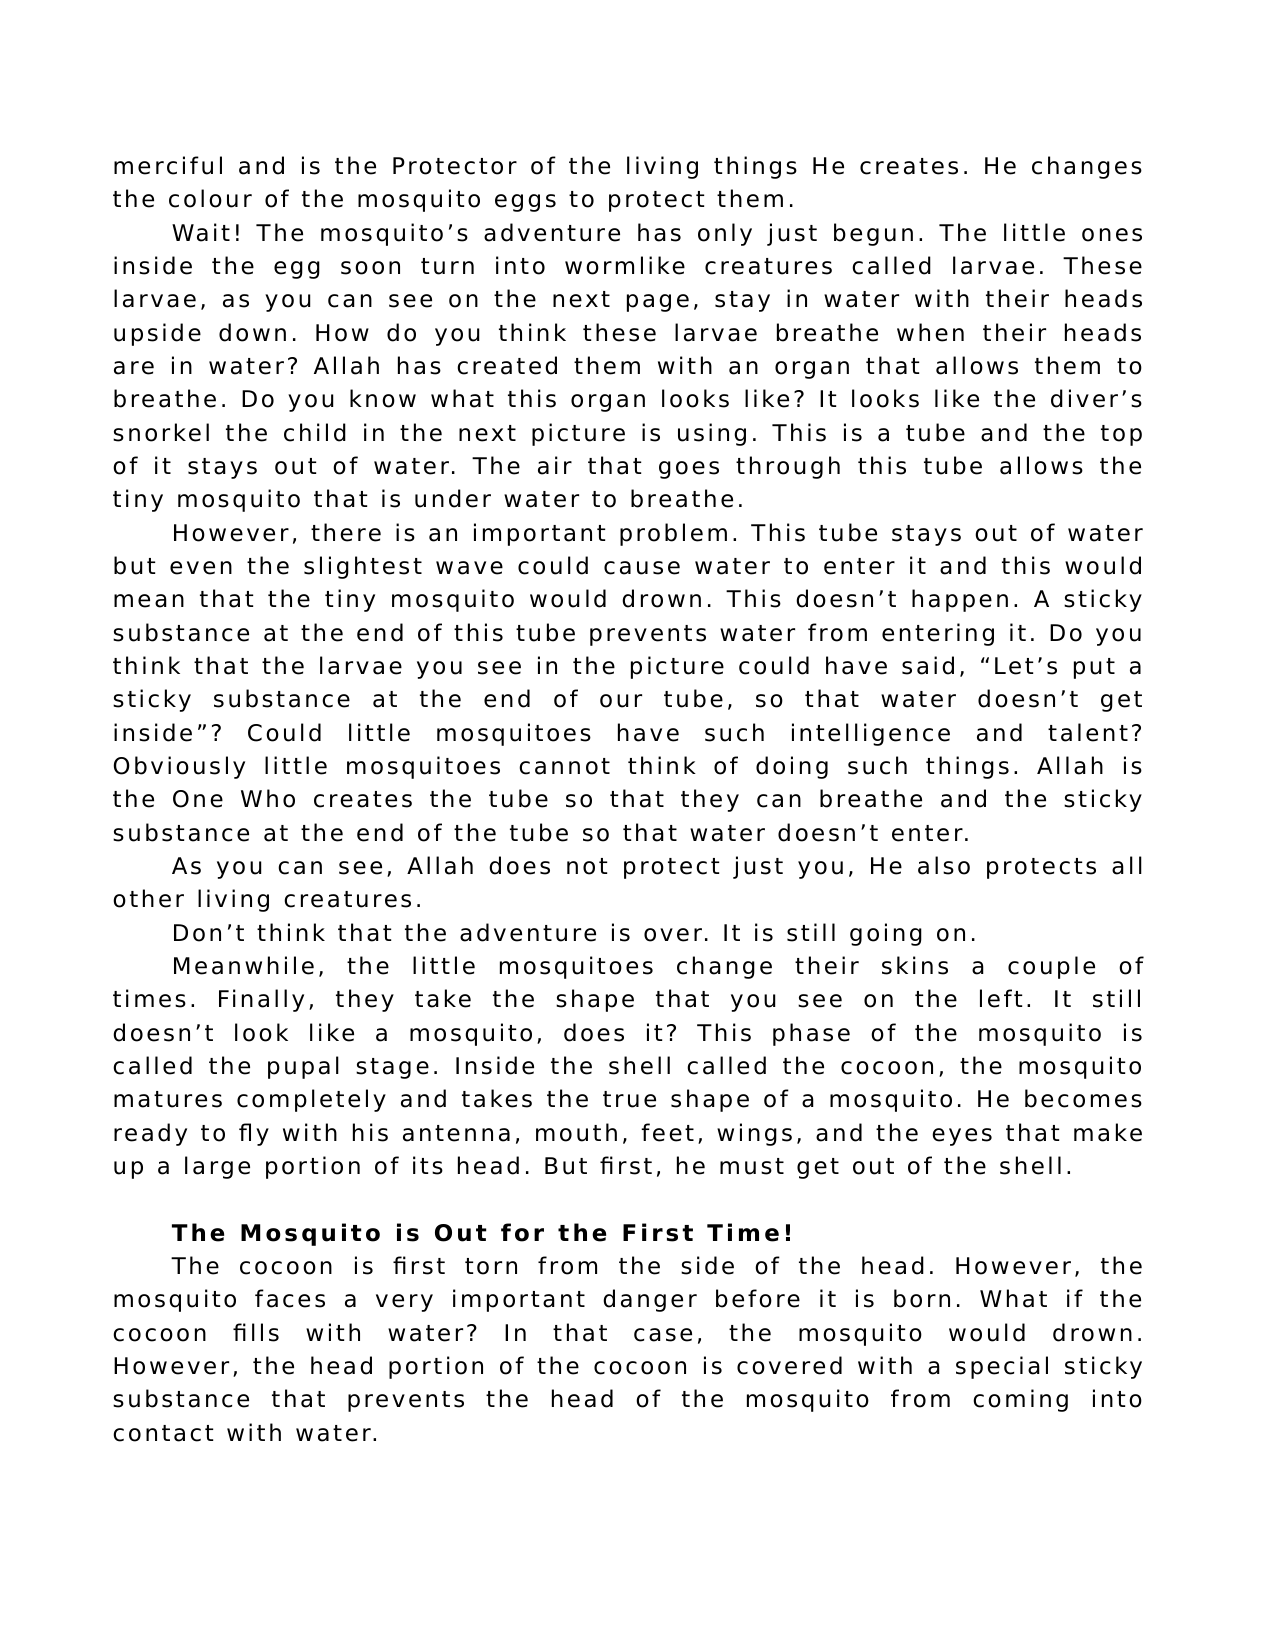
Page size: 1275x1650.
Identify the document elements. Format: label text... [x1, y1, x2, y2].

text Wait! The mosquito’s adventure has only just begun. The little ones inside the egg soon turn into wormlike creatures called larvae. These larvae, as you can see on the next page, stay in water with their heads upside down. How do you think these larvae breathe when their heads are in water? Allah has created them with an organ that allows them to breathe. Do you know what this organ looks like? It looks like the diver’s snorkel the child in the next picture is using. This is a tube and the top of it stays out of water. The air that goes through this tube allows the tiny mosquito that is under water to breathe. [112, 214, 1145, 514]
text As you can see, Allah does not protect just you, He also protects all other living creatures. [112, 848, 1145, 914]
text Meanwhile, the little mosquitoes change their skins a couple of times. Finally, they take the shape that you see on the left. It still doesn’t look like a mosquito, does it? This phase of the mosquito is called the pupal stage. Inside the shell called the cocoon, the mosquito matures completely and takes the true shape of a mosquito. He becomes ready to fly with his antenna, mouth, feet, wings, and the eyes that make up a large portion of its head. But first, he must get out of the shell. [112, 948, 1145, 1181]
text The Mosquito is Out for the First Time! [112, 1214, 1145, 1248]
text However, there is an important problem. This tube stays out of water but even the slightest wave could cause water to enter it and this would mean that the tiny mosquito would drown. This doesn’t happen. A sticky substance at the end of this tube prevents water from entering it. Do you think that the larvae you see in the picture could have said, “Let’s put a sticky substance at the end of our tube, so that water doesn’t get inside”? Could little mosquitoes have such intelligence and talent? Obviously little mosquitoes cannot think of doing such things. Allah is the One Who creates the tube so that they can breathe and the sticky substance at the end of the tube so that water doesn’t enter. [112, 514, 1145, 848]
text merciful and is the Protector of the living things He creates. He changes the colour of the mosquito eggs to protect them. [112, 148, 1145, 214]
text The cocoon is first torn from the side of the head. However, the mosquito faces a very important danger before it is born. What if the cocoon fills with water? In that case, the mosquito would drown. However, the head portion of the cocoon is covered with a special sticky substance that prevents the head of the mosquito from coming into contact with water. [112, 1248, 1145, 1448]
text Don’t think that the adventure is over. It is still going on. [112, 914, 1145, 948]
